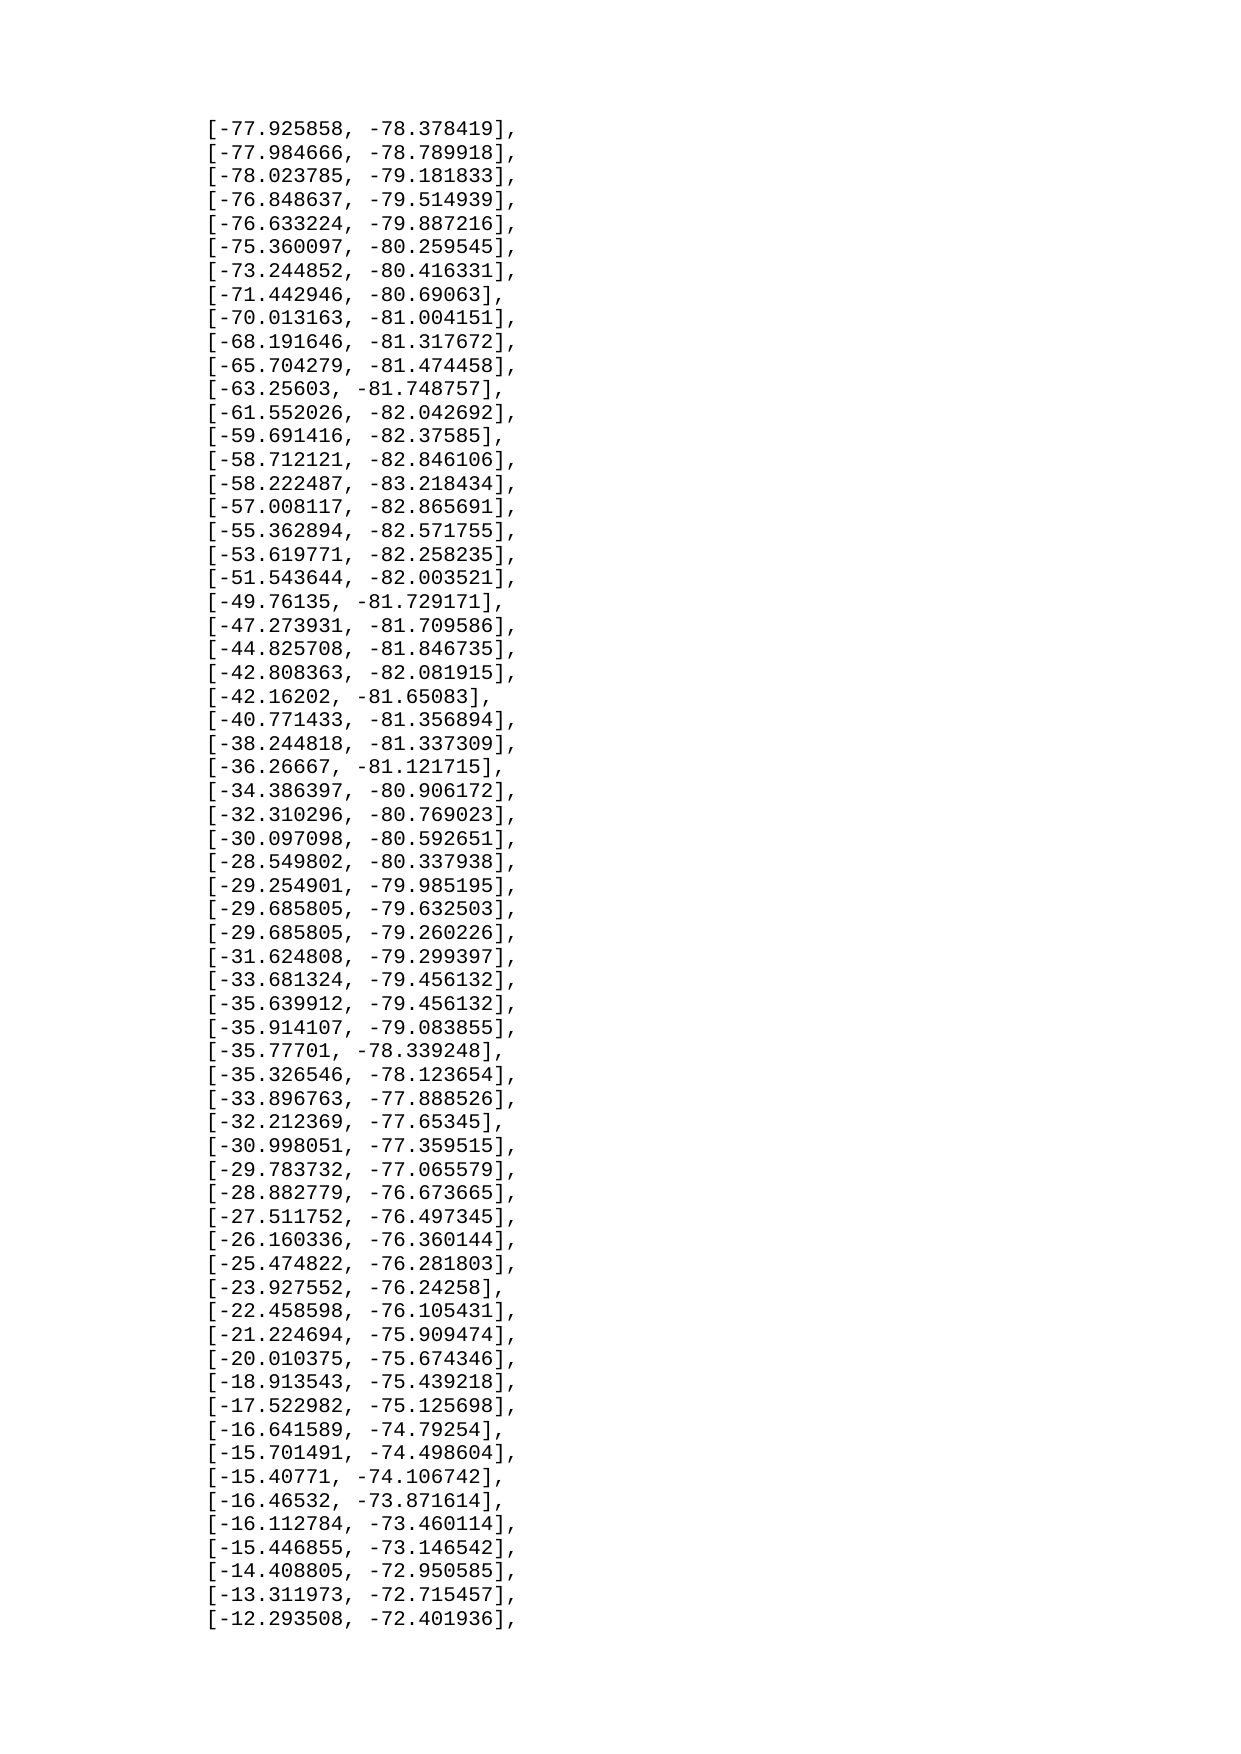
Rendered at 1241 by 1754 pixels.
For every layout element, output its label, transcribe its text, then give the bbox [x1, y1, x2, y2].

text [-16.46532, -73.871614], [118, 1489, 1122, 1513]
text [-29.783732, -77.065579], [118, 1158, 1122, 1182]
text [-28.549802, -80.337938], [118, 851, 1122, 875]
text [-32.310296, -80.769023], [118, 804, 1122, 827]
text [-30.097098, -80.592651], [118, 827, 1122, 851]
text [-15.40771, -74.106742], [118, 1466, 1122, 1489]
text [-34.386397, -80.906172], [118, 780, 1122, 804]
text [-16.112784, -73.460114], [118, 1513, 1122, 1537]
text [-42.808363, -82.081915], [118, 662, 1122, 686]
text [-71.442946, -80.69063], [118, 284, 1122, 307]
text [-61.552026, -82.042692], [118, 402, 1122, 426]
text [-55.362894, -82.571755], [118, 520, 1122, 544]
text [-35.639912, -79.456132], [118, 993, 1122, 1017]
text [-27.511752, -76.497345], [118, 1206, 1122, 1229]
text [-14.408805, -72.950585], [118, 1561, 1122, 1584]
text [-15.446855, -73.146542], [118, 1537, 1122, 1561]
text [-29.685805, -79.260226], [118, 922, 1122, 946]
text [-38.244818, -81.337309], [118, 733, 1122, 757]
text [-31.624808, -79.299397], [118, 946, 1122, 969]
text [-57.008117, -82.865691], [118, 496, 1122, 520]
text [-17.522982, -75.125698], [118, 1395, 1122, 1419]
text [-33.896763, -77.888526], [118, 1088, 1122, 1111]
text [-47.273931, -81.709586], [118, 615, 1122, 638]
text [-68.191646, -81.317672], [118, 331, 1122, 354]
text [-76.633224, -79.887216], [118, 213, 1122, 236]
text [-78.023785, -79.181833], [118, 165, 1122, 189]
text [-32.212369, -77.65345], [118, 1111, 1122, 1135]
text [-21.224694, -75.909474], [118, 1324, 1122, 1348]
text [-28.882779, -76.673665], [118, 1182, 1122, 1206]
text [-42.16202, -81.65083], [118, 686, 1122, 709]
text [-59.691416, -82.37585], [118, 426, 1122, 449]
text [-75.360097, -80.259545], [118, 236, 1122, 260]
text [-58.222487, -83.218434], [118, 473, 1122, 496]
text [-44.825708, -81.846735], [118, 638, 1122, 662]
text [-23.927552, -76.24258], [118, 1277, 1122, 1300]
text [-25.474822, -76.281803], [118, 1253, 1122, 1277]
text [-29.685805, -79.632503], [118, 898, 1122, 922]
text [-26.160336, -76.360144], [118, 1229, 1122, 1253]
text [-13.311973, -72.715457], [118, 1584, 1122, 1608]
text [-16.641589, -74.79254], [118, 1419, 1122, 1442]
text [-76.848637, -79.514939], [118, 189, 1122, 213]
text [-30.998051, -77.359515], [118, 1135, 1122, 1158]
text [-53.619771, -82.258235], [118, 544, 1122, 567]
text [-51.543644, -82.003521], [118, 567, 1122, 591]
text [-65.704279, -81.474458], [118, 354, 1122, 378]
text [-18.913543, -75.439218], [118, 1371, 1122, 1395]
text [-77.984666, -78.789918], [118, 142, 1122, 165]
text [-77.925858, -78.378419], [118, 118, 1122, 142]
text [-20.010375, -75.674346], [118, 1348, 1122, 1371]
text [-33.681324, -79.456132], [118, 969, 1122, 993]
text [-36.26667, -81.121715], [118, 757, 1122, 780]
text [-29.254901, -79.985195], [118, 875, 1122, 898]
text [-73.244852, -80.416331], [118, 260, 1122, 284]
text [-35.914107, -79.083855], [118, 1017, 1122, 1040]
text [-49.76135, -81.729171], [118, 591, 1122, 615]
text [-35.77701, -78.339248], [118, 1040, 1122, 1064]
text [-63.25603, -81.748757], [118, 378, 1122, 402]
text [-40.771433, -81.356894], [118, 709, 1122, 733]
text [-22.458598, -76.105431], [118, 1300, 1122, 1324]
text [-12.293508, -72.401936], [118, 1608, 1122, 1631]
text [-35.326546, -78.123654], [118, 1064, 1122, 1088]
text [-70.013163, -81.004151], [118, 307, 1122, 331]
text [-15.701491, -74.498604], [118, 1442, 1122, 1466]
text [-58.712121, -82.846106], [118, 449, 1122, 473]
